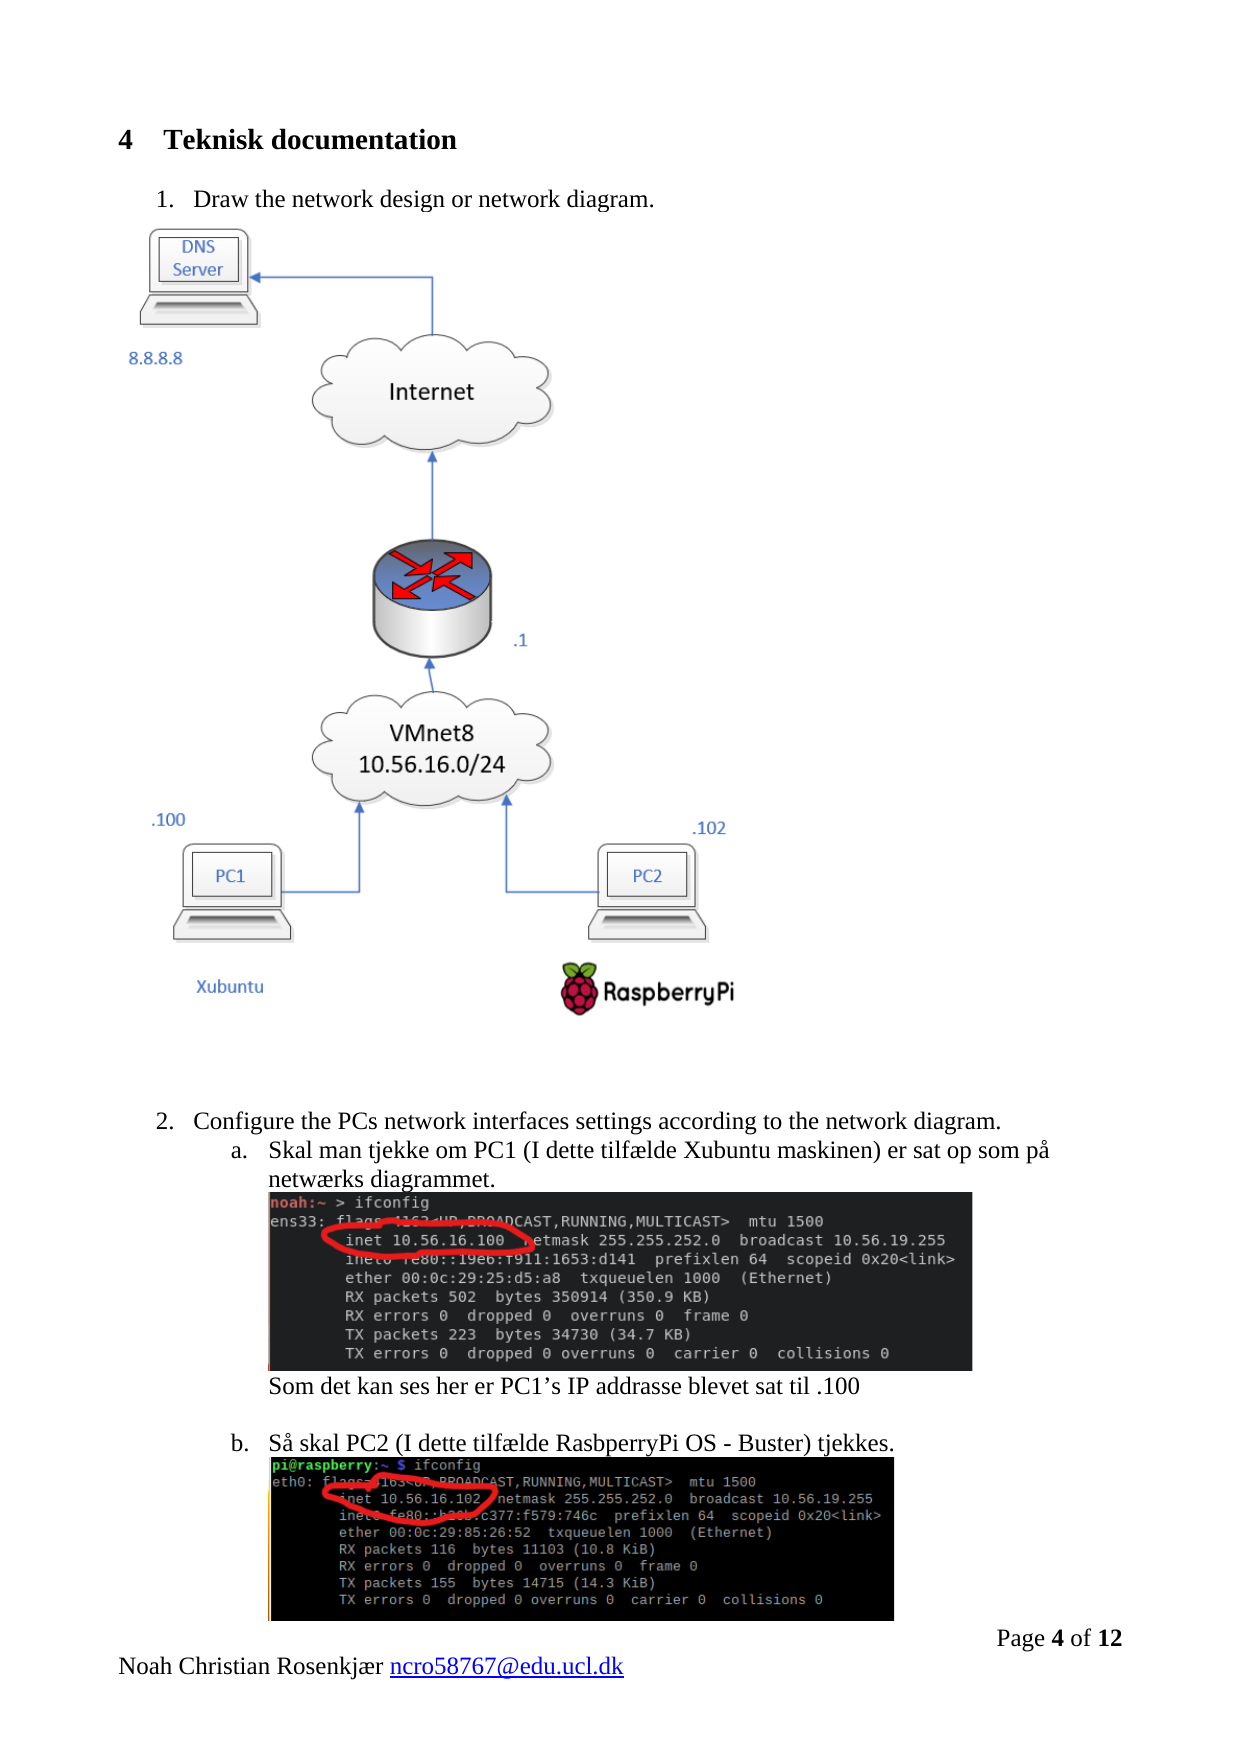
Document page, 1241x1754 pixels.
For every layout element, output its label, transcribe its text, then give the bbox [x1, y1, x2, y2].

subtitle Teknisk documentation [118, 122, 1122, 155]
list Skal man tjekke om PC1 (I dette tilfælde Xubuntu maskinen) er sat op som på netwærks diagrammet. Som det kan ses her er PC1’s IP addrasse blevet sat til .100 [231, 1135, 1122, 1428]
list Så skal PC2 (I dette tilfælde RasbperryPi OS - Buster) tjekkes. [231, 1428, 1122, 1621]
list Configure the PCs network interfaces settings according to the network diagram. [156, 1106, 1122, 1135]
picture [268, 1192, 973, 1371]
picture [118, 212, 755, 1021]
list Draw the network design or network diagram. [156, 184, 1122, 213]
picture [268, 1457, 895, 1621]
